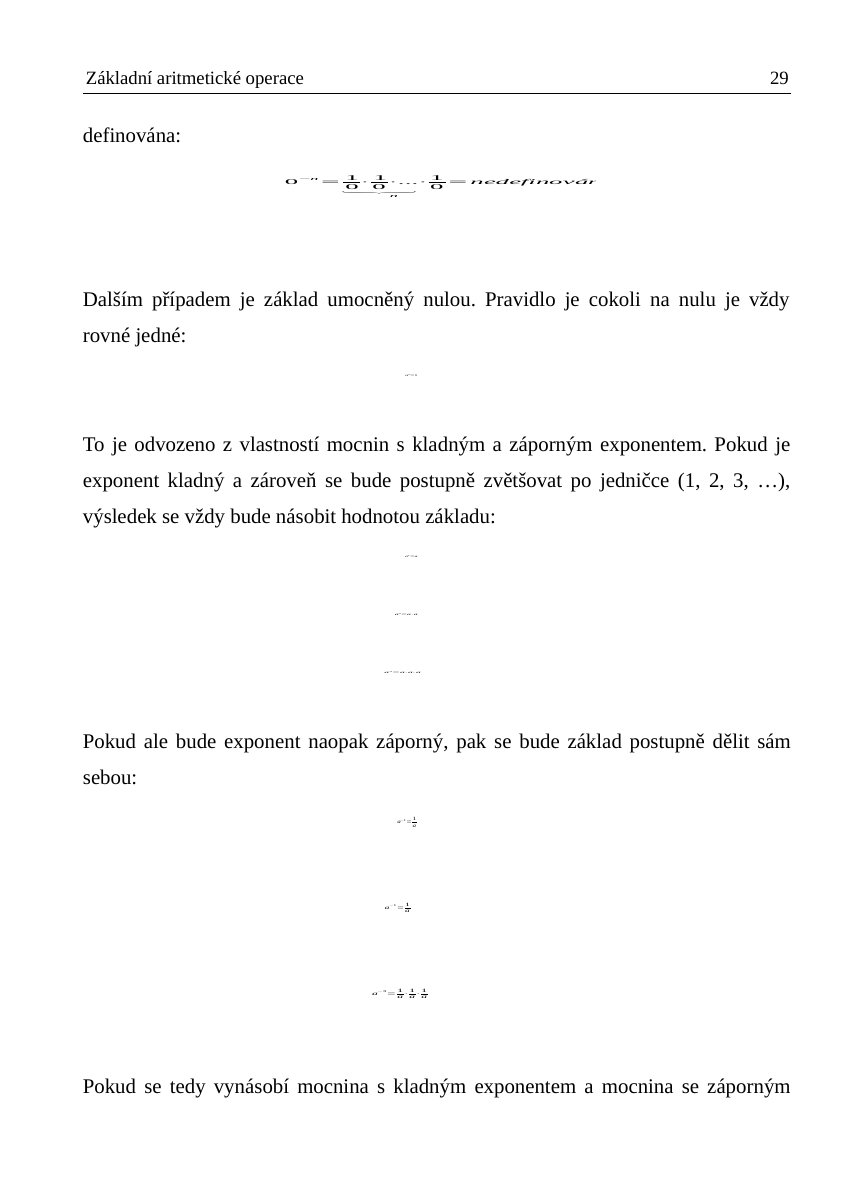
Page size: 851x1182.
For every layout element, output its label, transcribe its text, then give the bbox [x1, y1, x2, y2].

text To je odvozeno z vlastností mocnin s kladným a záporným exponentem. Pokud je exponent kladný a zároveň se bude postupně zvětšovat po jedničce (1, 2, 3, …), výsledek se vždy bude násobit hodnotou základu: [83, 432, 791, 528]
text Pokud ale bude exponent naopak záporný, pak se bude základ postupně dělit sám sebou: [83, 729, 791, 789]
text definována: [83, 123, 791, 147]
text Pokud se tedy vynásobí mocnina s kladným exponentem a mocnina se záporným [83, 1074, 791, 1098]
text Dalším případem je základ umocněný nulou. Pravidlo je cokoli na nulu je vždy rovné jedné: [83, 287, 791, 347]
